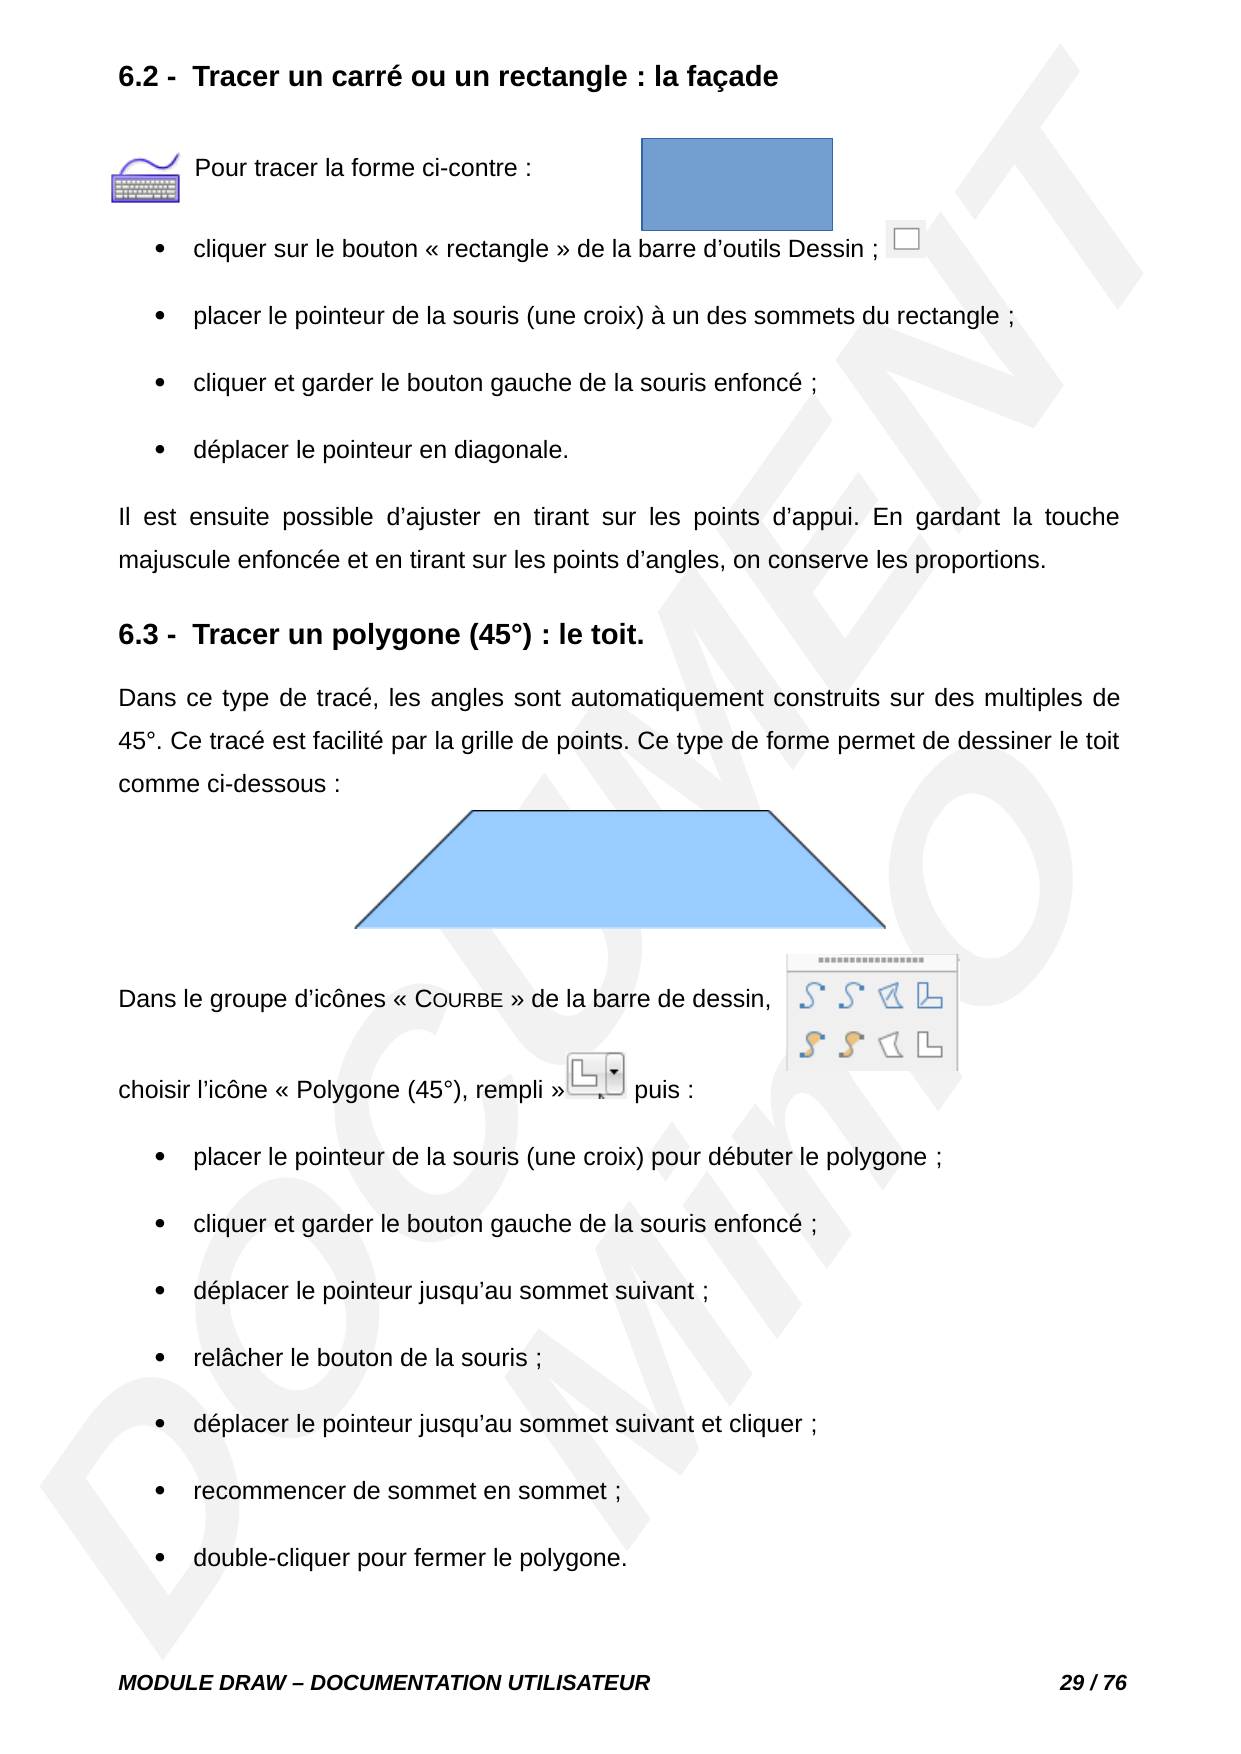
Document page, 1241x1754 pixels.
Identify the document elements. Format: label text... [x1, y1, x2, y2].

list cliquer sur le bouton « rectangle » de la barre d’outils Dessin ; [156, 220, 1122, 263]
list cliquer et garder le bouton gauche de la souris enfoncé ; [156, 1209, 1122, 1238]
subtitle Tracer un polygone (45°) : le toit. [118, 617, 1122, 651]
list déplacer le pointeur jusqu’au sommet suivant et cliquer ; [156, 1409, 1122, 1438]
list déplacer le pointeur jusqu’au sommet suivant ; [156, 1276, 1122, 1304]
text Il est ensuite possible d’ajuster en tirant sur les points d’appui. En gardant la touche majuscule enfoncée et en tirant sur les points d’angles, on conserve les proportions. [118, 502, 1122, 573]
list double-cliquer pour fermer le polygone. [156, 1543, 1122, 1572]
text [833, 153, 1122, 182]
text Pour tracer la forme ci-contre : [183, 153, 641, 182]
list cliquer et garder le bouton gauche de la souris enfoncé ; [156, 368, 1122, 397]
list déplacer le pointeur en diagonale. [156, 435, 1122, 463]
text [960, 984, 1122, 1013]
picture [107, 142, 183, 217]
subtitle Tracer un carré ou un rectangle : la façade [118, 59, 1122, 93]
picture [786, 954, 960, 1071]
text Dans ce type de tracé, les angles sont automatiquement construits sur des multiples de 45°. Ce tracé est facilité par la grille de points. Ce type de forme permet de dessiner le toit comme ci-dessous : [118, 683, 1122, 798]
picture [564, 1051, 628, 1099]
list relâcher le bouton de la souris ; [156, 1343, 1122, 1371]
list recommencer de sommet en sommet ; [156, 1476, 1122, 1505]
text choisir l’icône « Polygone (45°), rempli » puis : [118, 1051, 1122, 1104]
list placer le pointeur de la souris (une croix) à un des sommets du rectangle ; [156, 301, 1122, 330]
text Dans le groupe d’icônes « Courbe » de la barre de dessin, [118, 984, 786, 1013]
picture [885, 220, 926, 258]
list placer le pointeur de la souris (une croix) pour débuter le polygone ; [156, 1142, 1122, 1171]
